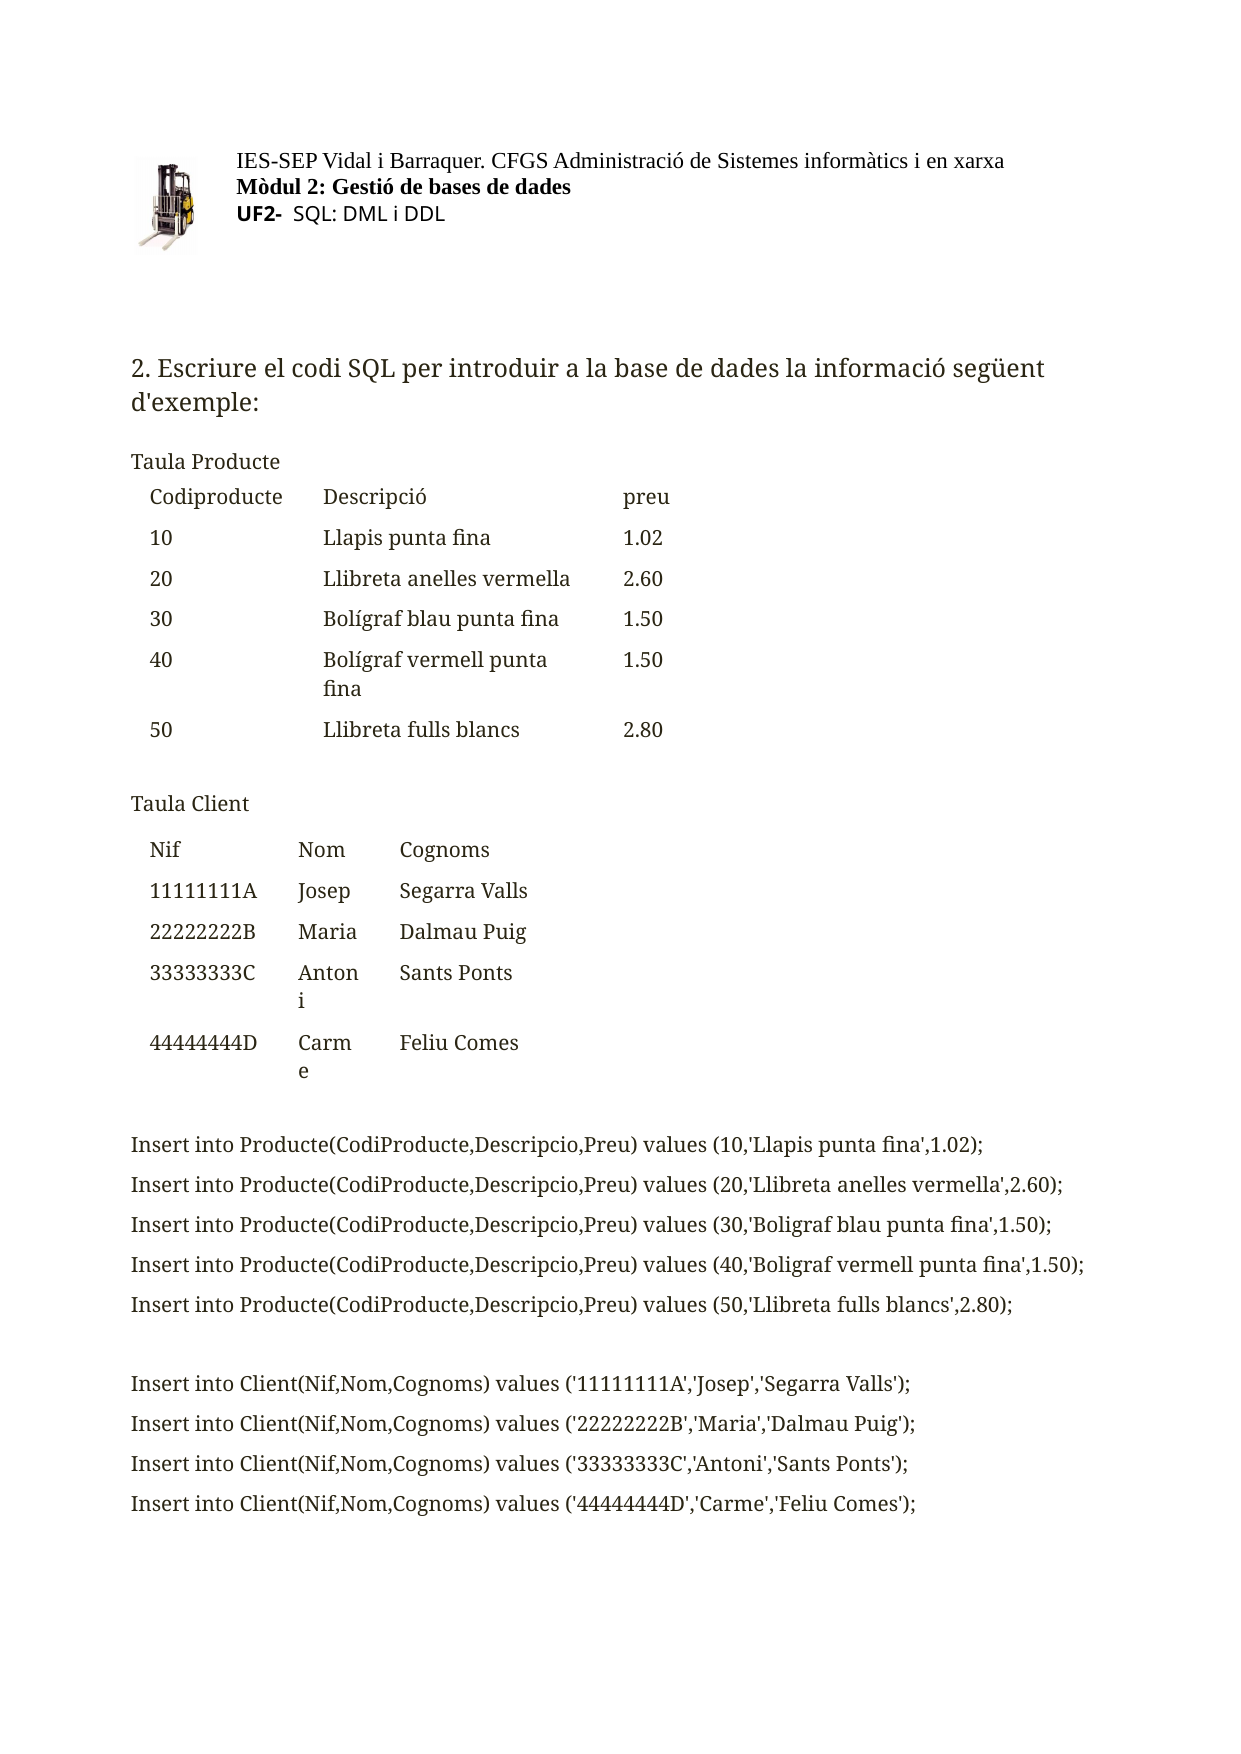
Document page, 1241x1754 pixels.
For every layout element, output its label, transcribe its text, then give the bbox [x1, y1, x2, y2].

table_cell 50 [131, 709, 304, 749]
text Insert into Client(Nif,Nom,Cognoms) values ('22222222B','Maria','Dalmau Puig'); [131, 1409, 1109, 1437]
text Taula Producte [131, 447, 1109, 476]
table_cell Feliu Comes [381, 1021, 565, 1091]
table_cell 1.50 [604, 639, 707, 709]
table_cell 30 [131, 598, 304, 639]
table_cell Antoni [279, 952, 381, 1021]
table_cell 2.60 [604, 558, 707, 598]
table_cell Dalmau Puig [381, 911, 565, 952]
table_header Cognoms [381, 829, 565, 870]
table_cell Bolígraf blau punta fina [304, 598, 604, 639]
table_header Nif [131, 829, 279, 870]
table_cell 2.80 [604, 709, 707, 749]
text Insert into Producte(CodiProducte,Descripcio,Preu) values (30,'Boligraf blau punta fina',1.50); [131, 1210, 1109, 1238]
table_header preu [604, 476, 707, 516]
text Insert into Client(Nif,Nom,Cognoms) values ('11111111A','Josep','Segarra Valls'); [131, 1369, 1109, 1398]
table_header Descripció [304, 476, 604, 516]
table_cell 1.50 [604, 598, 707, 639]
text Insert into Producte(CodiProducte,Descripcio,Preu) values (10,'Llapis punta fina',1.02); [131, 1131, 1109, 1159]
table_cell 22222222B [131, 911, 279, 952]
table_cell 1.02 [604, 516, 707, 557]
table_cell Maria [279, 911, 381, 952]
table_cell Llibreta fulls blancs [304, 709, 604, 749]
table_cell Bolígraf vermell punta fina [304, 639, 604, 709]
table_cell 10 [131, 516, 304, 557]
text Insert into Client(Nif,Nom,Cognoms) values ('33333333C','Antoni','Sants Ponts'); [131, 1449, 1109, 1477]
text Insert into Producte(CodiProducte,Descripcio,Preu) values (50,'Llibreta fulls blancs',2.80); [131, 1290, 1109, 1318]
table_cell 20 [131, 558, 304, 598]
table_header Codiproducte [131, 476, 304, 516]
table_cell 44444444D [131, 1021, 279, 1091]
text 2. Escriure el codi SQL per introduir a la base de dades la informació següent d'exemple: [131, 351, 1109, 419]
text Insert into Client(Nif,Nom,Cognoms) values ('44444444D','Carme','Feliu Comes'); [131, 1489, 1109, 1517]
table_cell Josep [279, 870, 381, 911]
table_cell Carme [279, 1021, 381, 1091]
table_header Nom [279, 829, 381, 870]
text Taula Client [131, 789, 1109, 818]
table_cell Sants Ponts [381, 952, 565, 1021]
table_cell Segarra Valls [381, 870, 565, 911]
table_cell 33333333C [131, 952, 279, 1021]
table_cell 40 [131, 639, 304, 709]
table_cell Llapis punta fina [304, 516, 604, 557]
text Insert into Producte(CodiProducte,Descripcio,Preu) values (40,'Boligraf vermell punta fina',1.50); [131, 1250, 1109, 1278]
table_cell Llibreta anelles vermella [304, 558, 604, 598]
picture [134, 156, 198, 255]
table_cell 11111111A [131, 870, 279, 911]
text Insert into Producte(CodiProducte,Descripcio,Preu) values (20,'Llibreta anelles vermella',2.60); [131, 1170, 1109, 1199]
